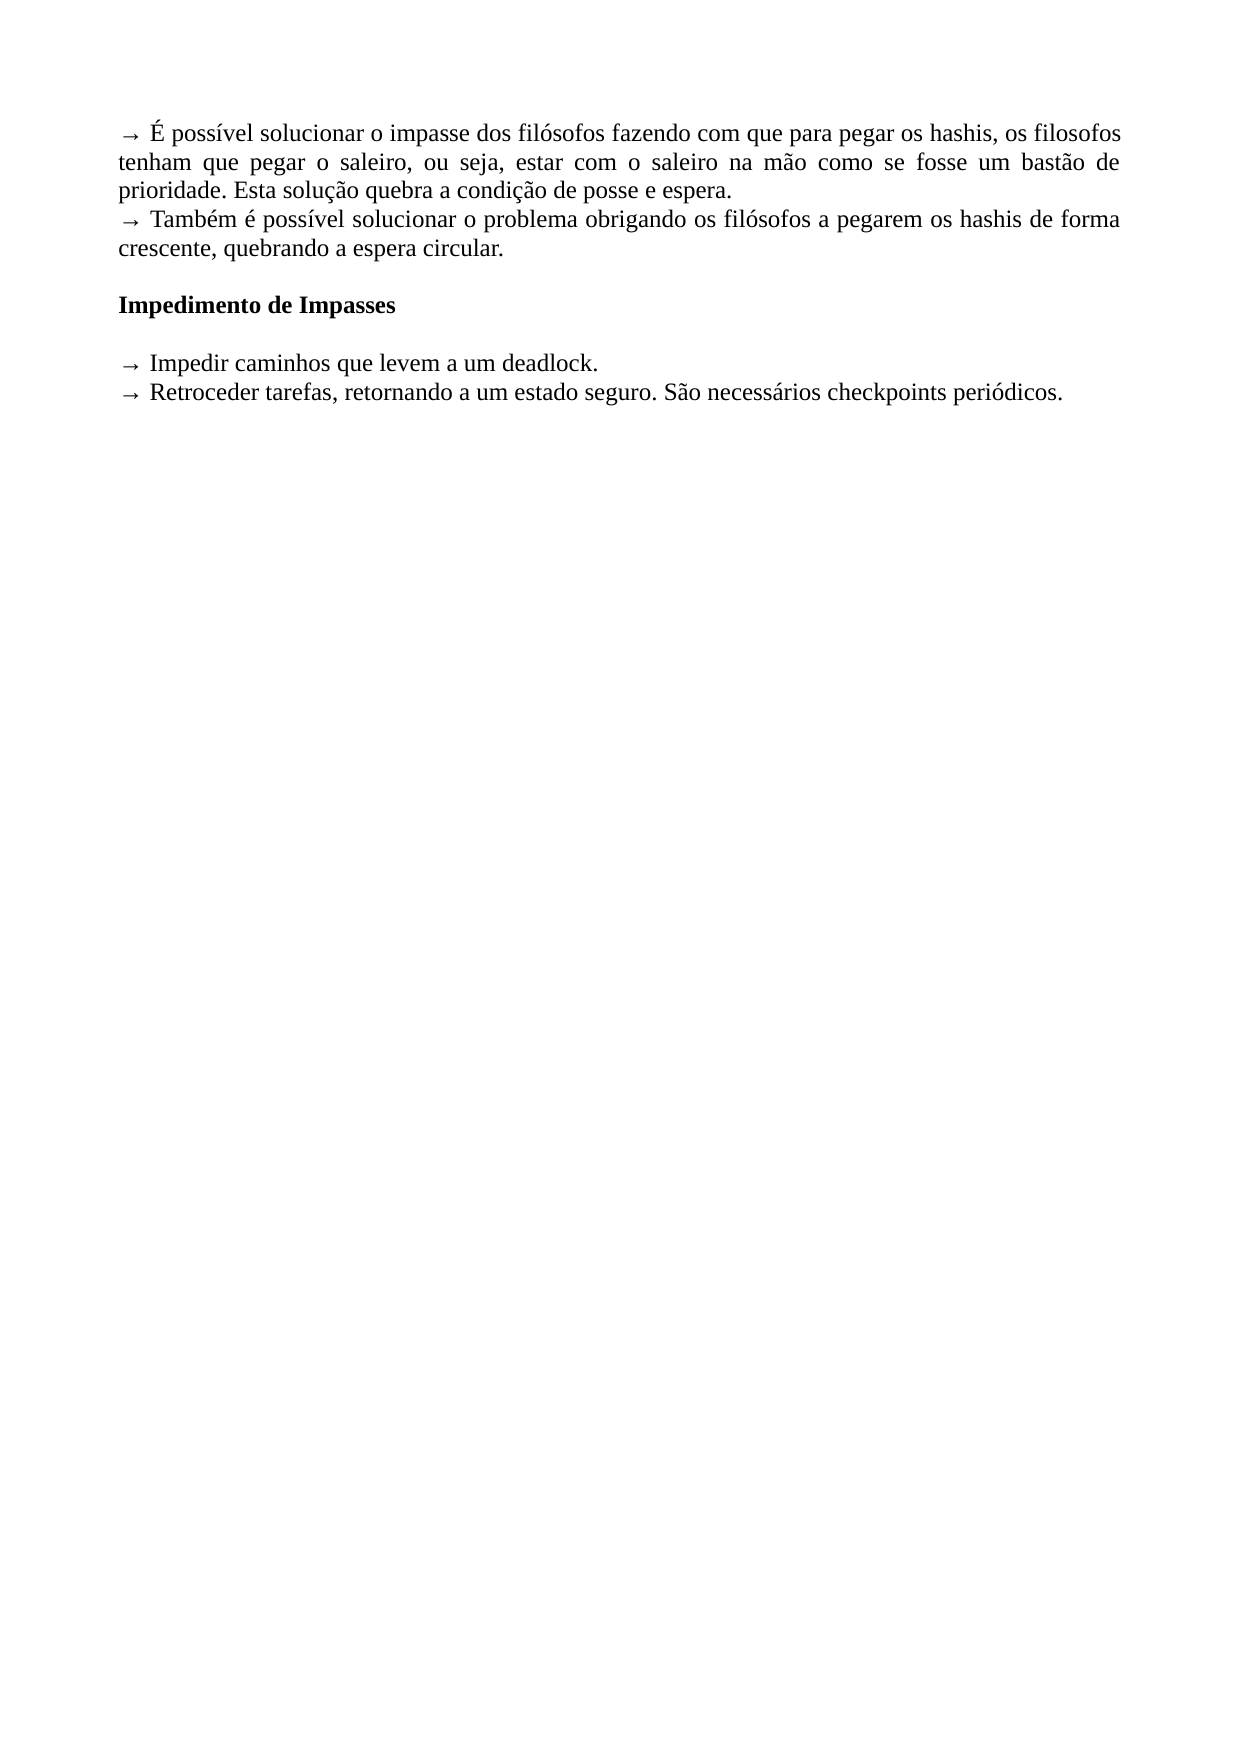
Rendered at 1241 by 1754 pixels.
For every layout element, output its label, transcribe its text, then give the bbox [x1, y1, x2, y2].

text → Impedir caminhos que levem a um deadlock. [118, 348, 1122, 377]
text → É possível solucionar o impasse dos filósofos fazendo com que para pegar os hashis, os filosofos tenham que pegar o saleiro, ou seja, estar com o saleiro na mão como se fosse um bastão de prioridade. Esta solução quebra a condição de posse e espera. [118, 118, 1122, 204]
text → Retroceder tarefas, retornando a um estado seguro. São necessários checkpoints periódicos. [118, 377, 1122, 406]
text Impedimento de Impasses [118, 291, 1122, 319]
text → Também é possível solucionar o problema obrigando os filósofos a pegarem os hashis de forma crescente, quebrando a espera circular. [118, 204, 1122, 262]
